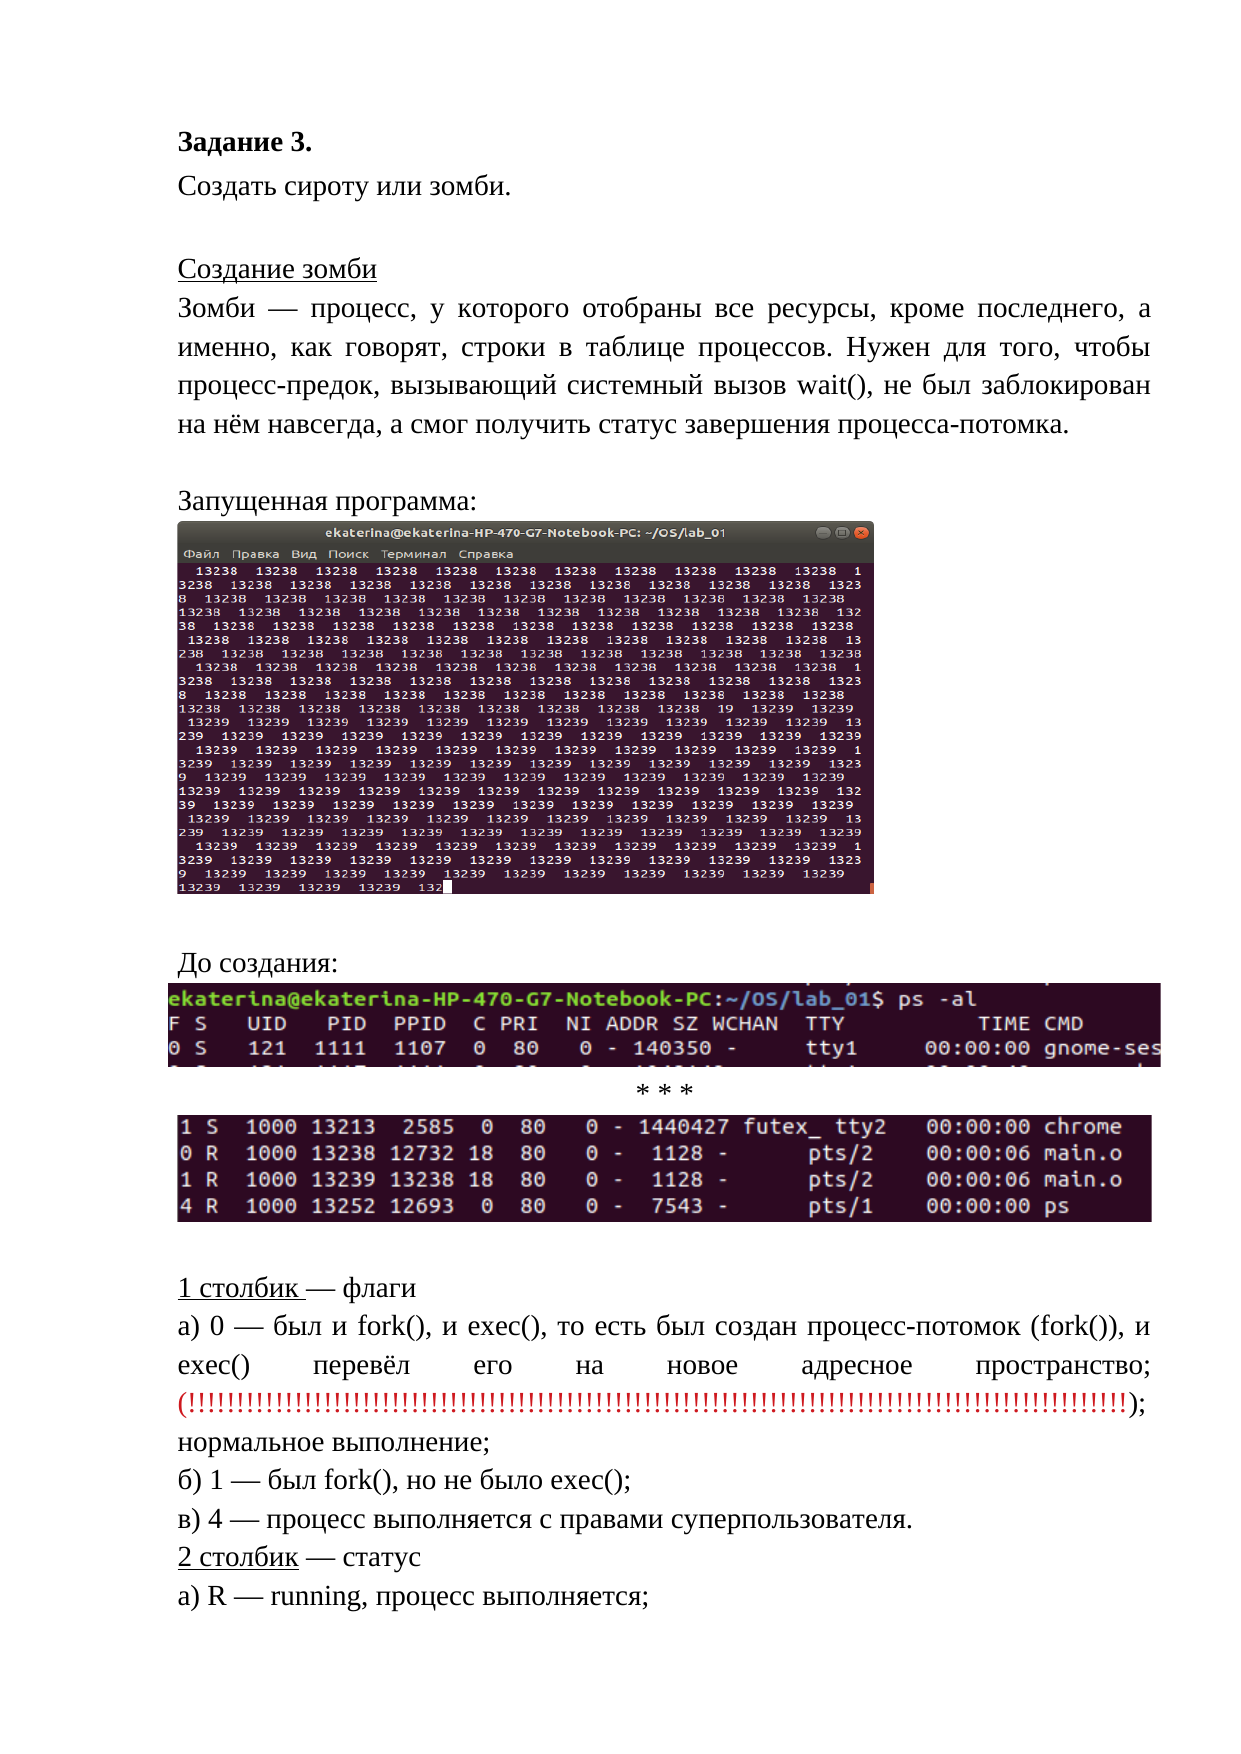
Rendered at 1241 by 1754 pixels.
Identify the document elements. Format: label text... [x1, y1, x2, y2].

text До создания: [177, 945, 1152, 979]
text Зомби — процесс, у которого отобраны все ресурсы, кроме последнего, а именно, как говорят, строки в таблице процессов. Нужен для того, чтобы процесс-предок, вызывающий системный вызов wait(), не был заблокирован на нём навсегда, а смог получить статус завершения процесса-потомка. [177, 290, 1152, 439]
text б) 1 — был fork(), но не было exec(); [177, 1462, 1152, 1496]
text 2 столбик — статус [177, 1539, 1152, 1573]
text Создать сироту или зомби. [177, 168, 1152, 202]
text Запущенная программа: [177, 483, 1152, 516]
text 1 столбик — флаги [177, 1270, 1152, 1303]
text Создание зомби [177, 252, 1152, 285]
picture [168, 983, 1161, 1067]
text а) 0 — был и fork(), и exec(), то есть был создан процесс-потомок (fork()), и exec() перевёл его на новое адресное пространство; (!!!!!!!!!!!!!!!!!!!!!!!!!!!!!!!!!!!!!!!!!!!!!!!!!!!!!!!!!!!!!!!!!!!!!!!!!!!!!!!!!!!!!!!!!!!!!!!!!); [177, 1308, 1152, 1419]
text Задание 3. [177, 124, 1152, 158]
text нормальное выполнение; [177, 1424, 1152, 1457]
picture [177, 521, 874, 894]
text * * * [177, 1067, 1152, 1110]
text в) 4 — процесс выполняется с правами суперпользователя. [177, 1501, 1152, 1534]
text а) R — running, процесс выполняется; [177, 1578, 1152, 1612]
picture [177, 1115, 1152, 1222]
